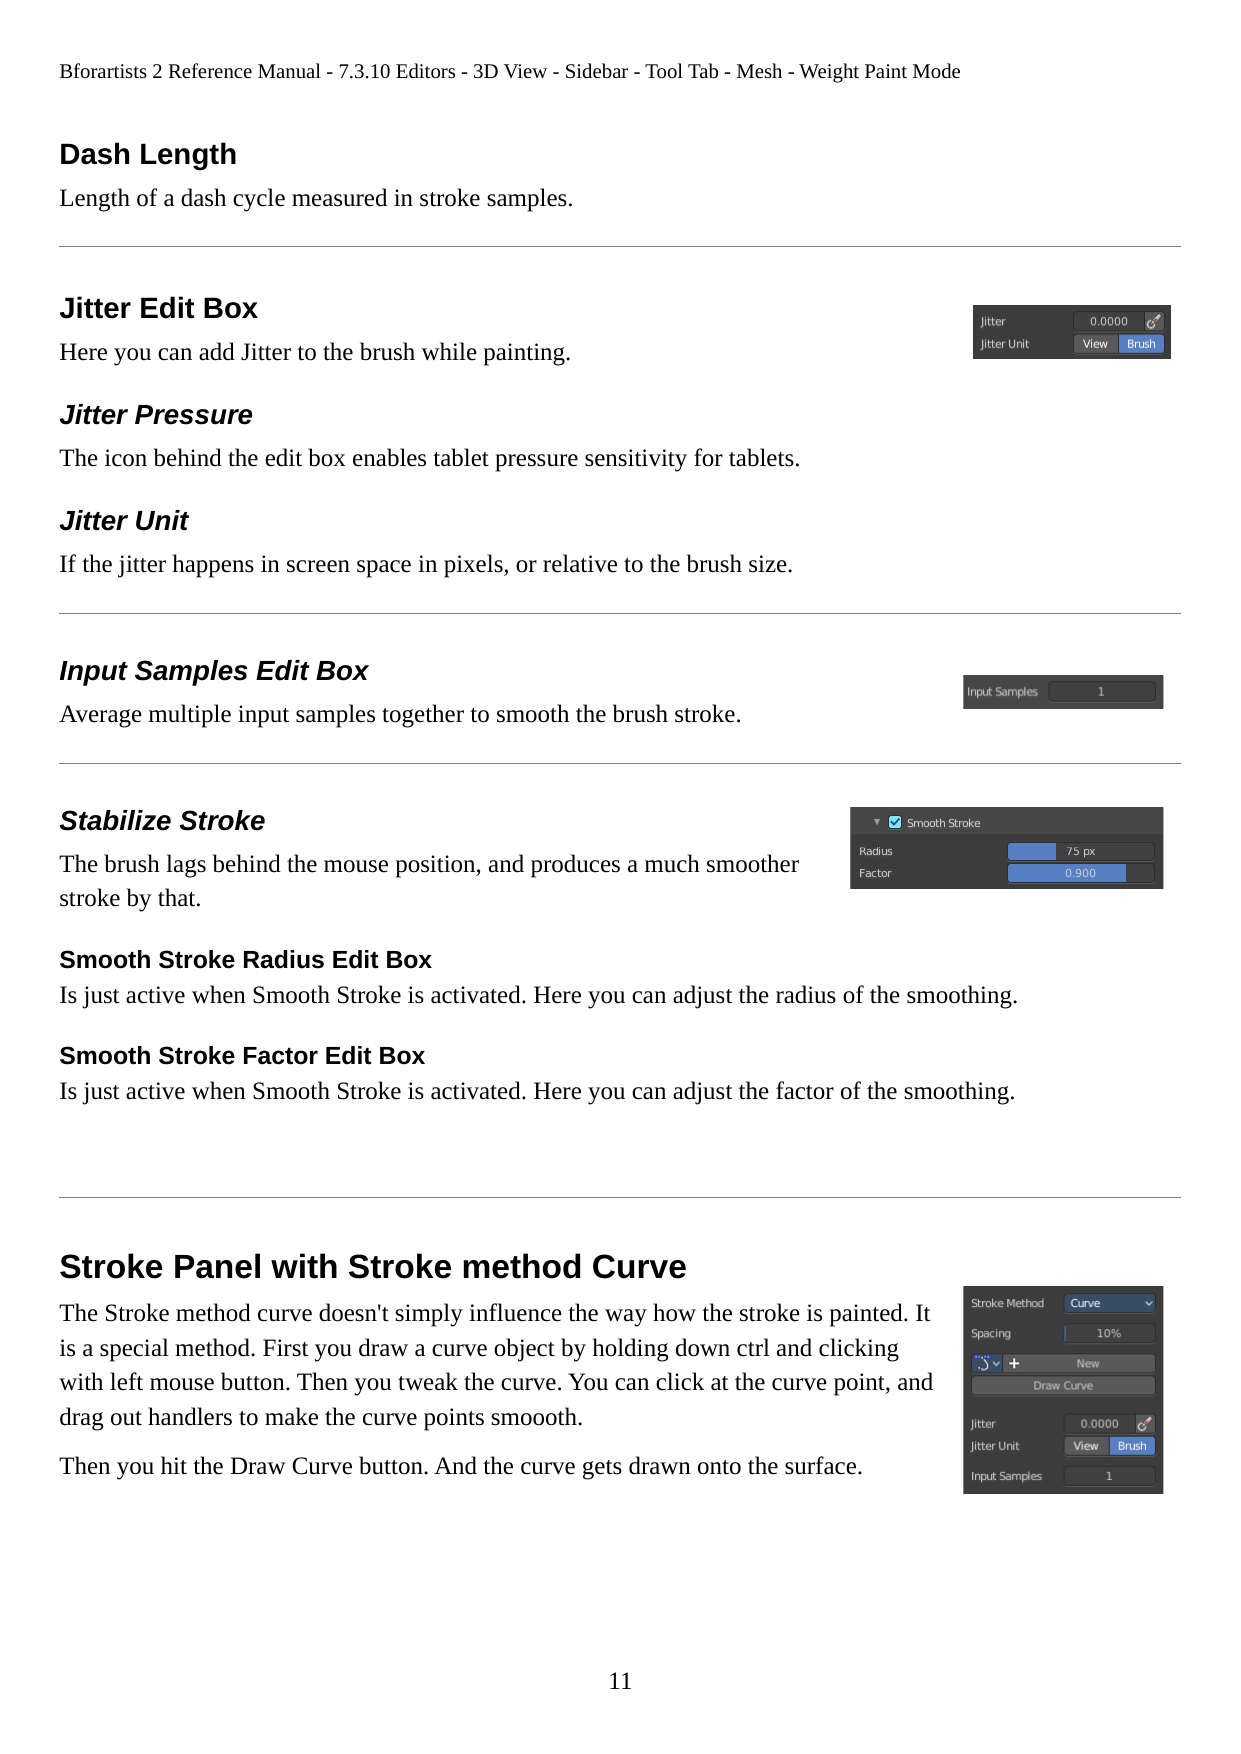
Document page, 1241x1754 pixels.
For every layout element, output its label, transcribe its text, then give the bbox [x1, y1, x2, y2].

text Average multiple input samples together to smooth the brush stroke. [59, 699, 1181, 728]
subtitle Jitter Edit Box [59, 291, 1181, 324]
subtitle Stabilize Stroke [59, 805, 1181, 837]
text Is just active when Smooth Stroke is activated. Here you can adjust the radius of the smoothing. [59, 980, 1181, 1009]
text Length of a dash cycle measured in stroke samples. [59, 183, 1181, 212]
subtitle Smooth Stroke Radius Edit Box [59, 945, 1181, 974]
text The Stroke method curve doesn't simply influence the way how the stroke is painted. It is a special method. First you draw a curve object by holding down ctrl and clicking with left mouse button. Then you tweak the curve. You can click at the curve point, and drag out handlers to make the curve points smoooth. [59, 1298, 963, 1431]
picture [963, 675, 1164, 709]
text Is just active when Smooth Stroke is activated. Here you can adjust the factor of the smoothing. [59, 1076, 1181, 1105]
text Here you can add Jitter to the brush while painting. [59, 337, 1181, 366]
picture [973, 305, 1171, 359]
text The icon behind the edit box enables tablet pressure sensitivity for tablets. [59, 443, 1181, 472]
subtitle Jitter Pressure [59, 398, 1181, 430]
text If the jitter happens in screen space in pixels, or relative to the brush size. [59, 549, 1181, 578]
subtitle Smooth Stroke Factor Edit Box [59, 1041, 1181, 1070]
subtitle Input Samples Edit Box [59, 654, 1181, 686]
subtitle Dash Length [59, 137, 1181, 170]
subtitle Jitter Unit [59, 504, 1181, 536]
picture [963, 1286, 1164, 1494]
text Then you hit the Draw Curve button. And the curve gets drawn onto the surface. [59, 1451, 963, 1479]
picture [850, 807, 1164, 889]
text The brush lags behind the mouse position, and produces a much smoother stroke by that. [59, 849, 1181, 912]
subtitle Stroke Panel with Stroke method Curve [59, 1247, 1181, 1286]
